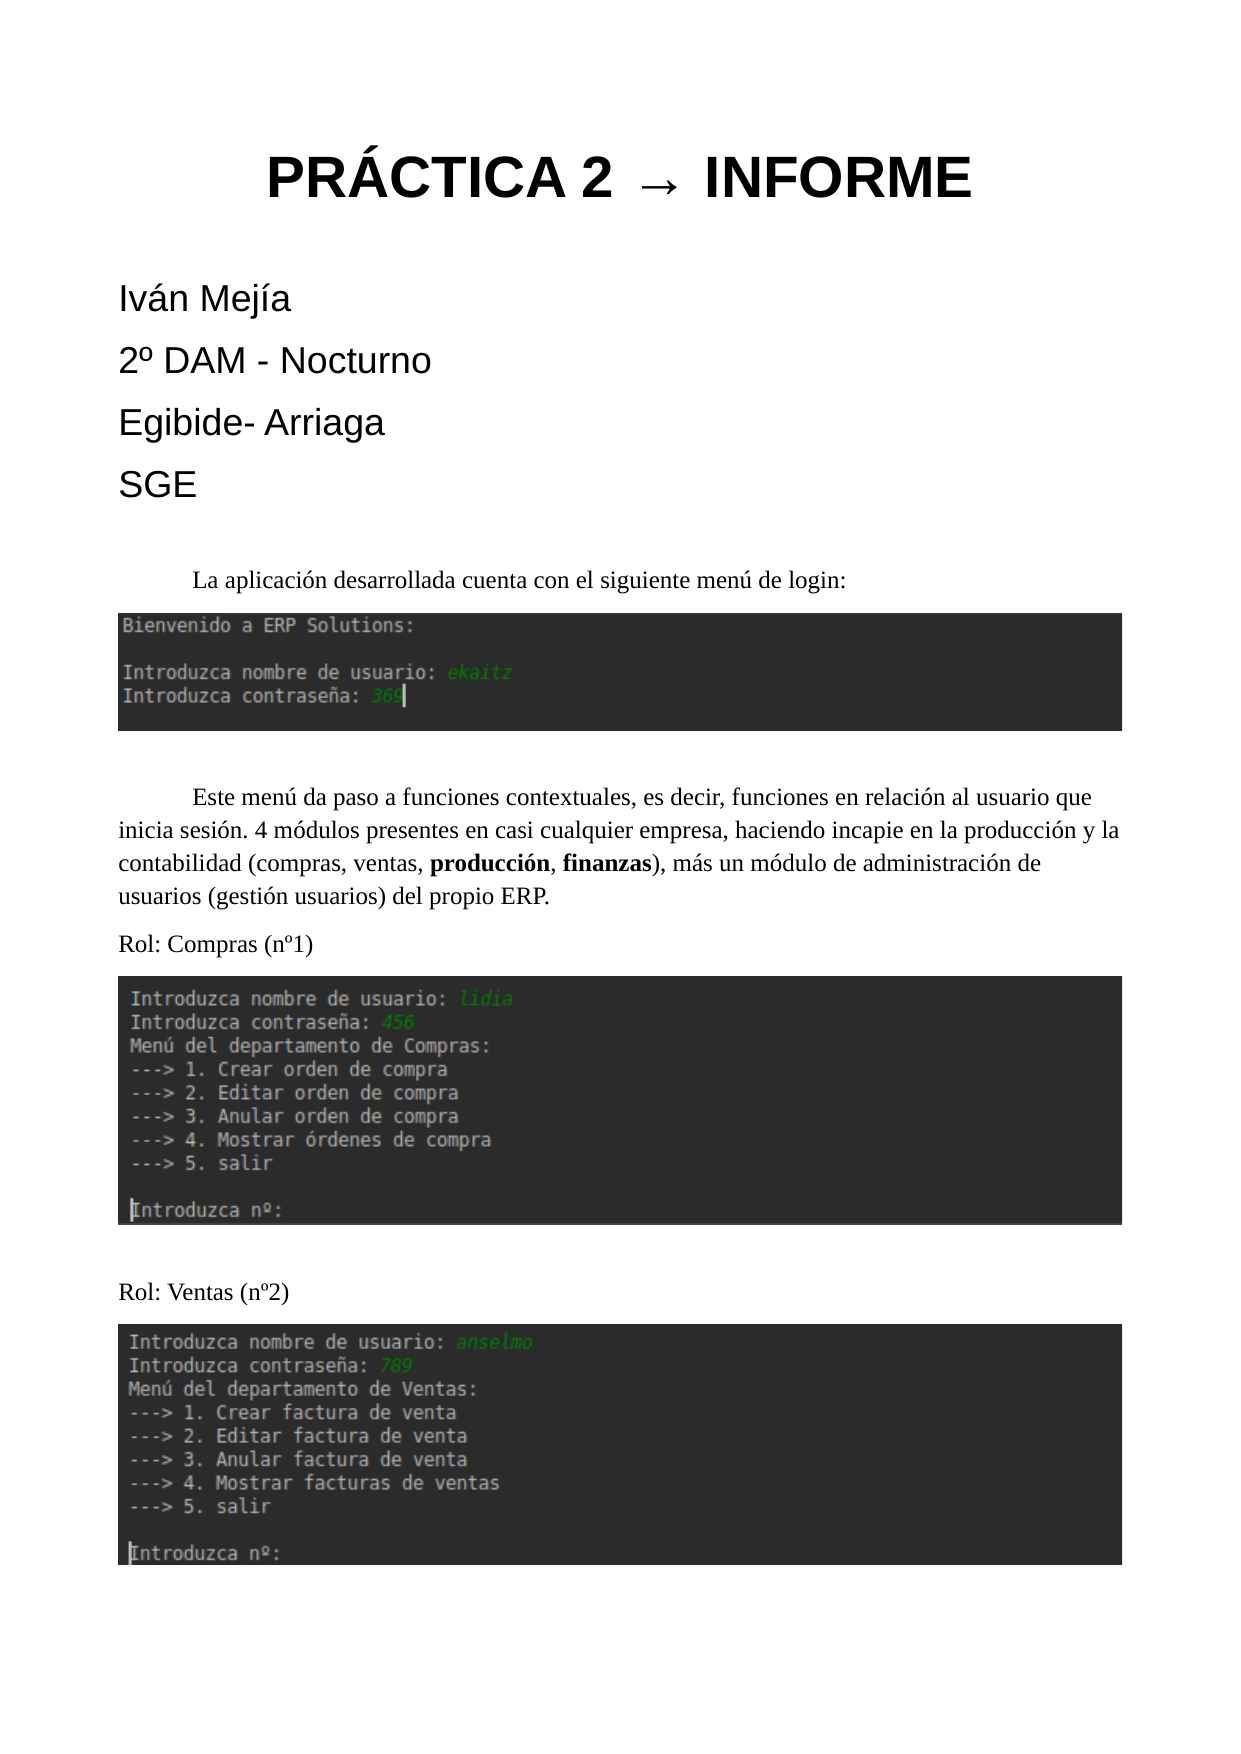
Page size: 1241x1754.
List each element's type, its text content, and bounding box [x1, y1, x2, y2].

text Rol: Compras (nº1) [118, 929, 1122, 958]
text Este menú da paso a funciones contextuales, es decir, funciones en relación al usuario que inicia sesión. 4 módulos presentes en casi cualquier empresa, haciendo incapie en la producción y la contabilidad (compras, ventas, producción, finanzas), más un módulo de administración de usuarios (gestión usuarios) del propio ERP. [118, 782, 1122, 910]
subtitle Iván Mejía [118, 277, 1122, 320]
text Rol: Ventas (nº2) [118, 1277, 1122, 1306]
subtitle SGE [118, 462, 1122, 505]
text La aplicación desarrollada cuenta con el siguiente menú de login: [118, 565, 1122, 594]
picture [118, 976, 1123, 1225]
subtitle 2º DAM - Nocturno [118, 338, 1122, 382]
subtitle Egibide- Arriaga [118, 400, 1122, 443]
title PRÁCTICA 2 → INFORME [118, 143, 1122, 210]
picture [118, 1324, 1123, 1565]
picture [118, 613, 1123, 731]
